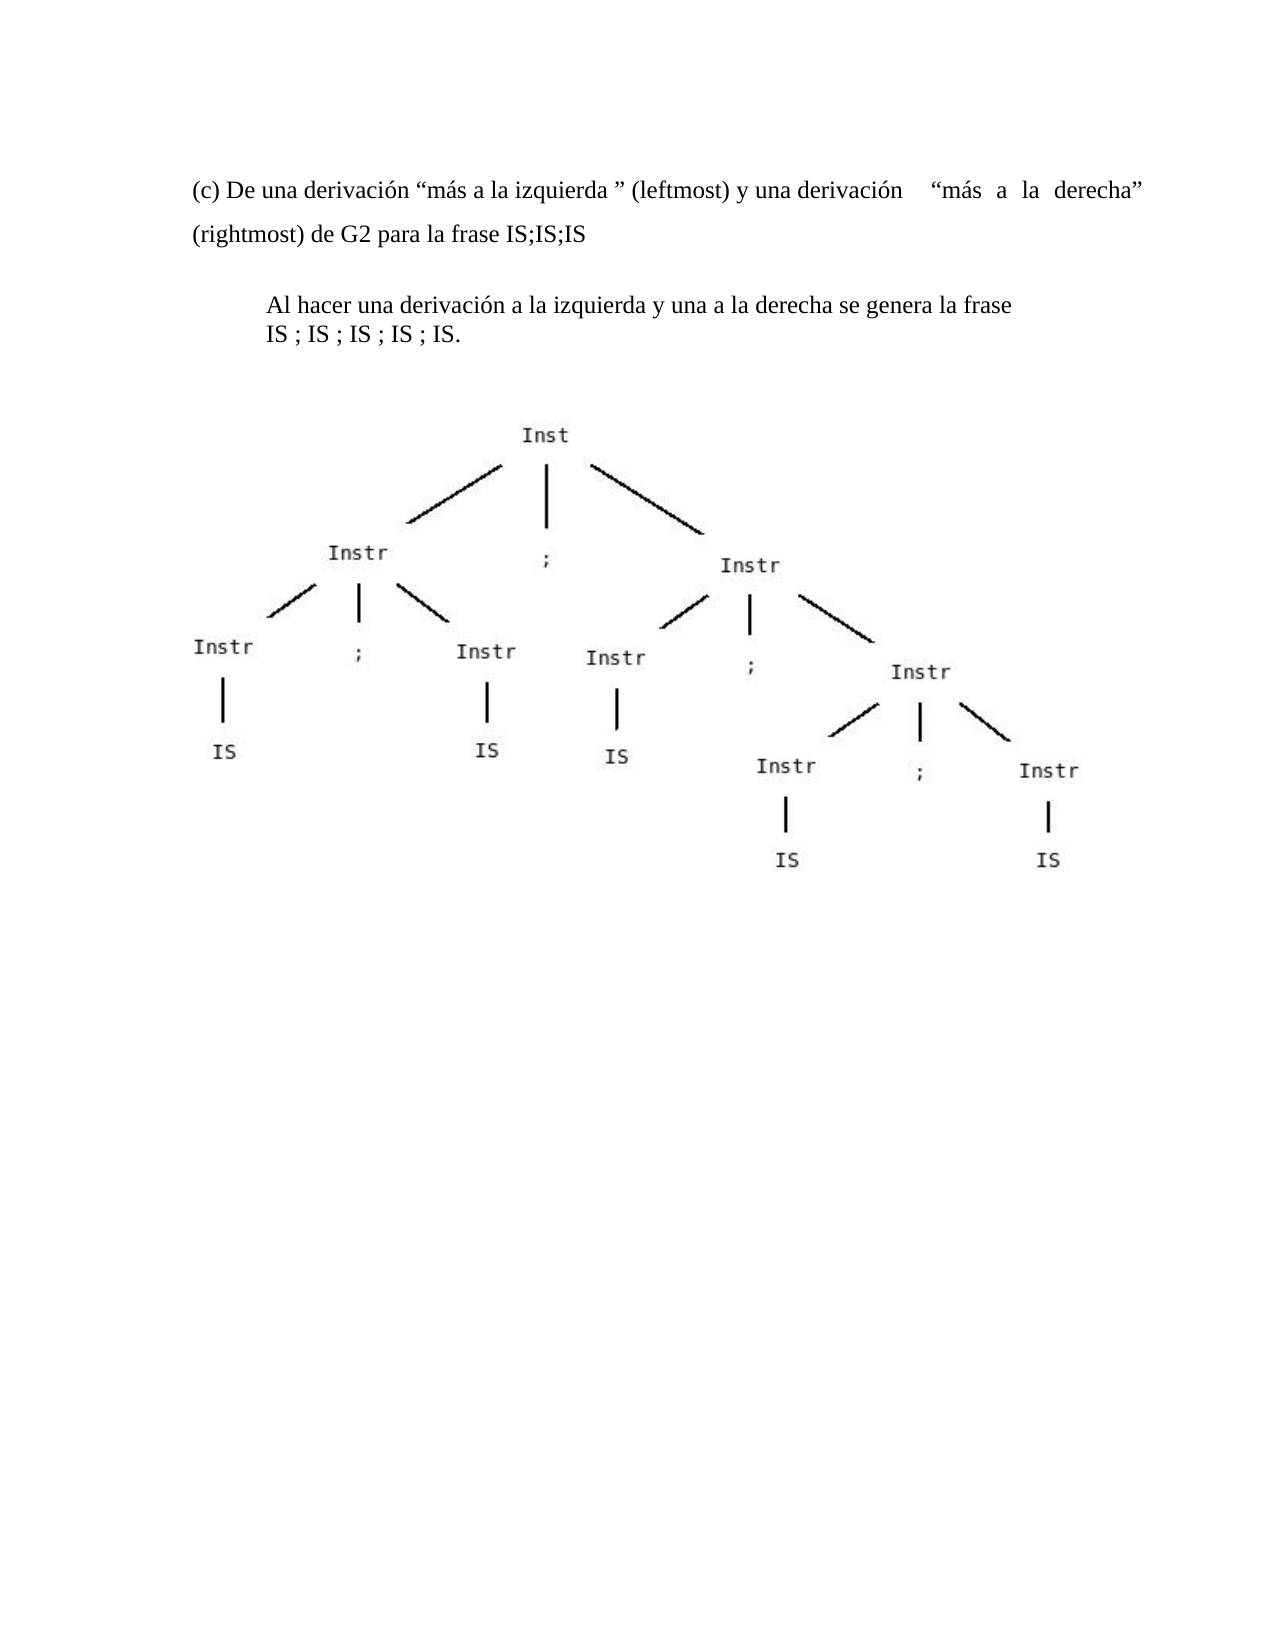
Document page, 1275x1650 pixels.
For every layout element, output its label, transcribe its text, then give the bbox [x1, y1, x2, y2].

text Al hacer una derivación a la izquierda y una a la derecha se genera la frase [118, 291, 1157, 319]
text (c) De una derivación “más a la izquierda ” (leftmost) y una derivación “más a la derecha” (rightmost) de G2 para la frase IS;IS;IS [118, 176, 1157, 247]
picture [170, 408, 1105, 894]
text IS ; IS ; IS ; IS ; IS. [118, 319, 1157, 348]
